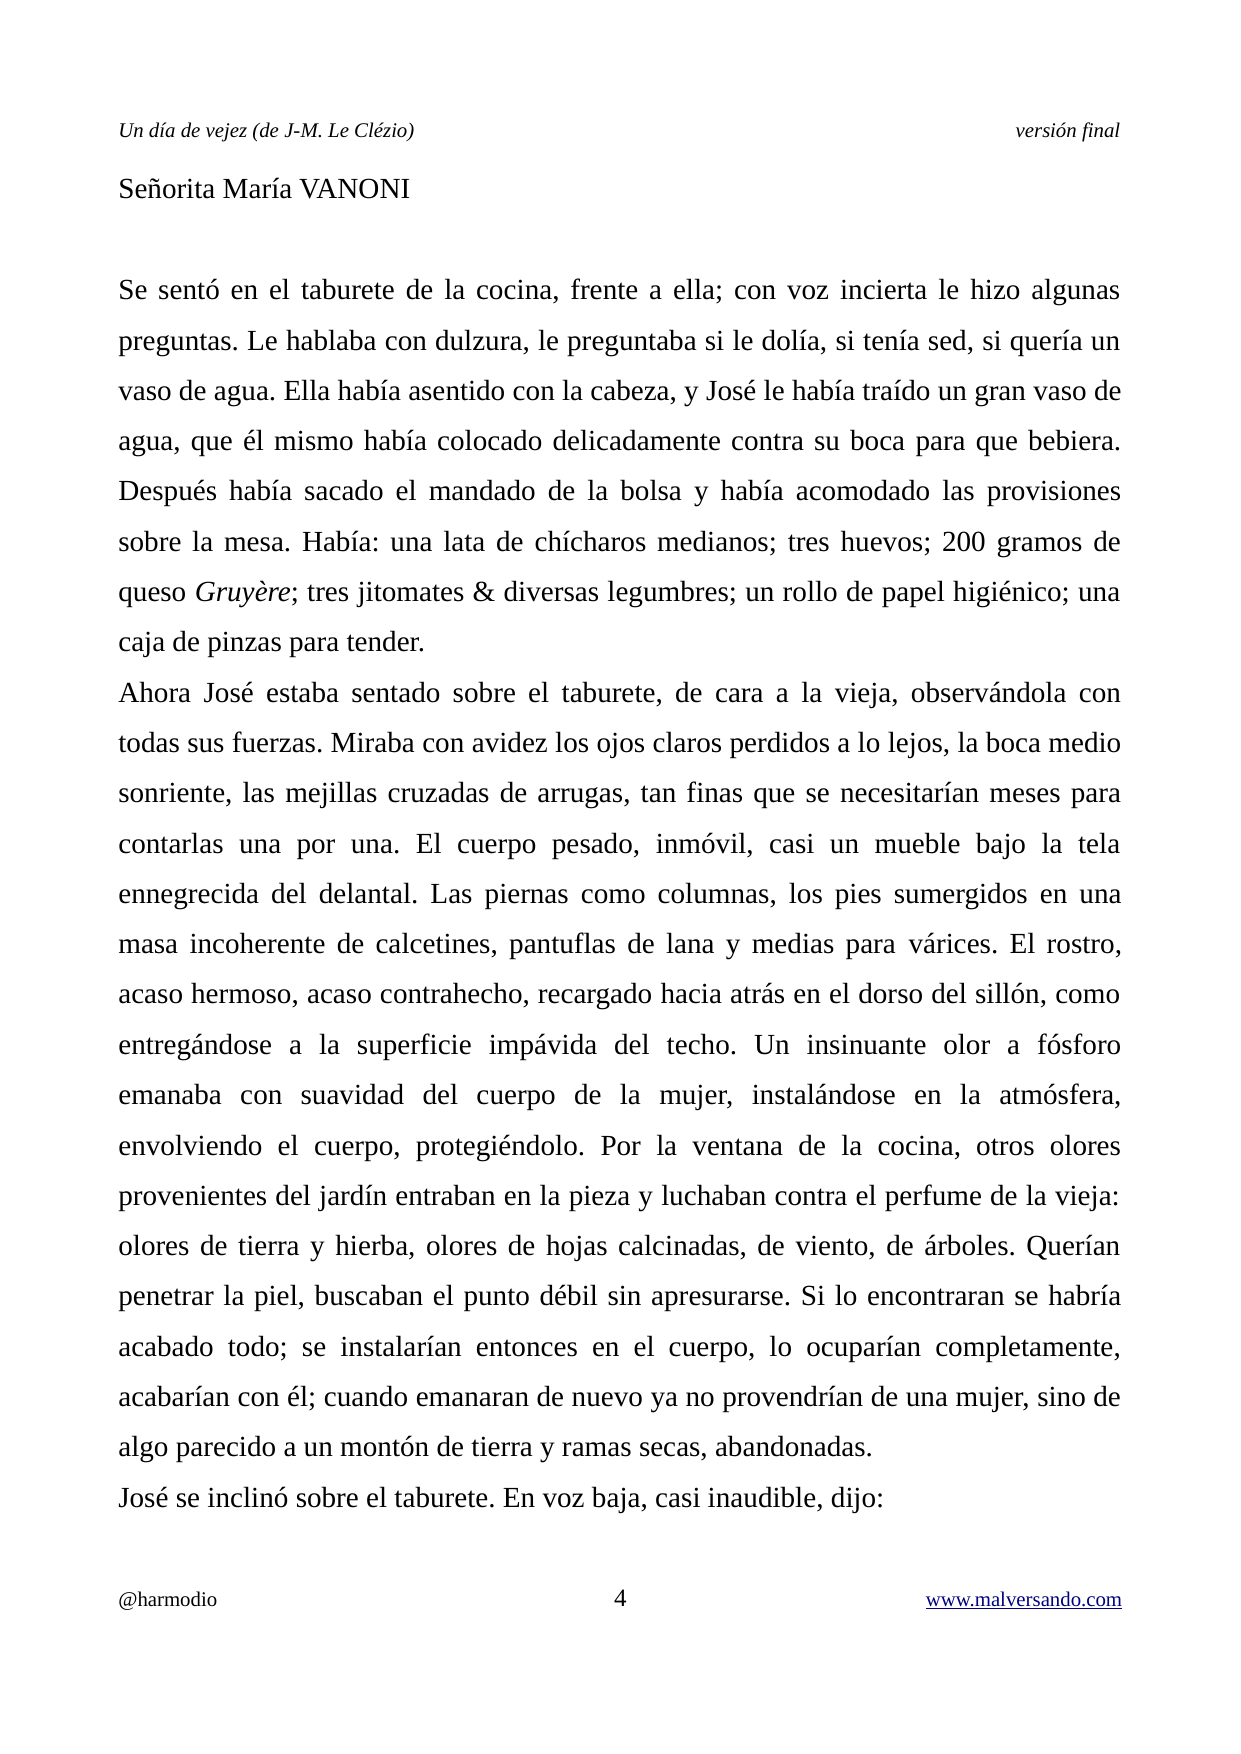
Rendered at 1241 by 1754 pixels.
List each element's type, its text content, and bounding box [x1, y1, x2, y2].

text Señorita María VANONI [118, 172, 1122, 205]
text Ahora José estaba sentado sobre el taburete, de cara a la vieja, observándola con todas sus fuerzas. Miraba con avidez los ojos claros perdidos a lo lejos, la boca medio sonriente, las mejillas cruzadas de arrugas, tan finas que se necesitarían meses para contarlas una por una. El cuerpo pesado, inmóvil, casi un mueble bajo la tela ennegrecida del delantal. Las piernas como columnas, los pies sumergidos en una masa incoherente de calcetines, pantuflas de lana y medias para várices. El rostro, acaso hermoso, acaso contrahecho, recargado hacia atrás en el dorso del sillón, como entregándose a la superficie impávida del techo. Un insinuante olor a fósforo emanaba con suavidad del cuerpo de la mujer, instalándose en la atmósfera, envolviendo el cuerpo, protegiéndolo. Por la ventana de la cocina, otros olores provenientes del jardín entraban en la pieza y luchaban contra el perfume de la vieja: olores de tierra y hierba, olores de hojas calcinadas, de viento, de árboles. Querían penetrar la piel, buscaban el punto débil sin apresurarse. Si lo encontraran se habría acabado todo; se instalarían entonces en el cuerpo, lo ocuparían completamente, acabarían con él; cuando emanaran de nuevo ya no provendrían de una mujer, sino de algo parecido a un montón de tierra y ramas secas, abandonadas. [118, 675, 1122, 1463]
text Se sentó en el taburete de la cocina, frente a ella; con voz incierta le hizo algunas preguntas. Le hablaba con dulzura, le preguntaba si le dolía, si tenía sed, si quería un vaso de agua. Ella había asentido con la cabeza, y José le había traído un gran vaso de agua, que él mismo había colocado delicadamente contra su boca para que bebiera. Después había sacado el mandado de la bolsa y había acomodado las provisiones sobre la mesa. Había: una lata de chícharos medianos; tres huevos; 200 gramos de queso Gruyère; tres jitomates & diversas legumbres; un rollo de papel higiénico; una caja de pinzas para tender. [118, 272, 1122, 658]
text José se inclinó sobre el taburete. En voz baja, casi inaudible, dijo: [118, 1480, 1122, 1513]
